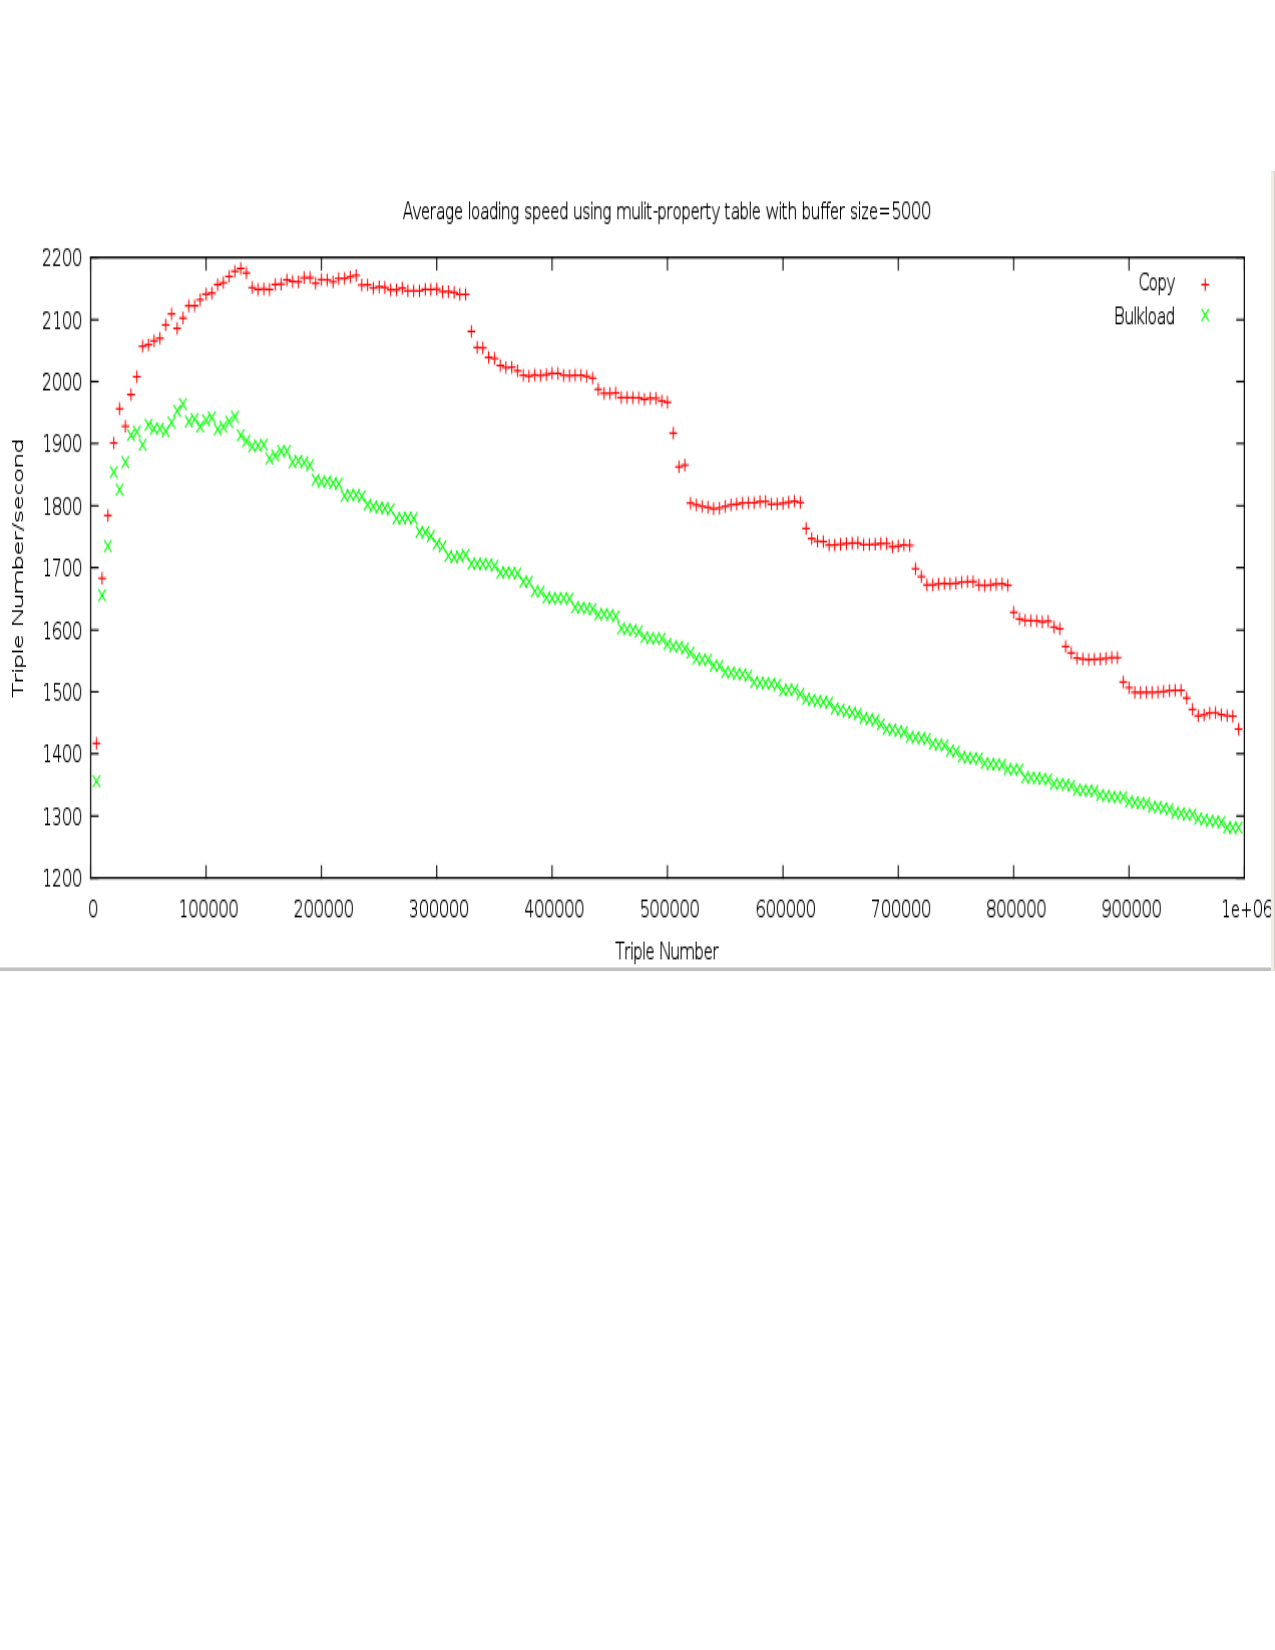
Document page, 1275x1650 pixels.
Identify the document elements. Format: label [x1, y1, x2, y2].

picture [0, 171, 1275, 971]
